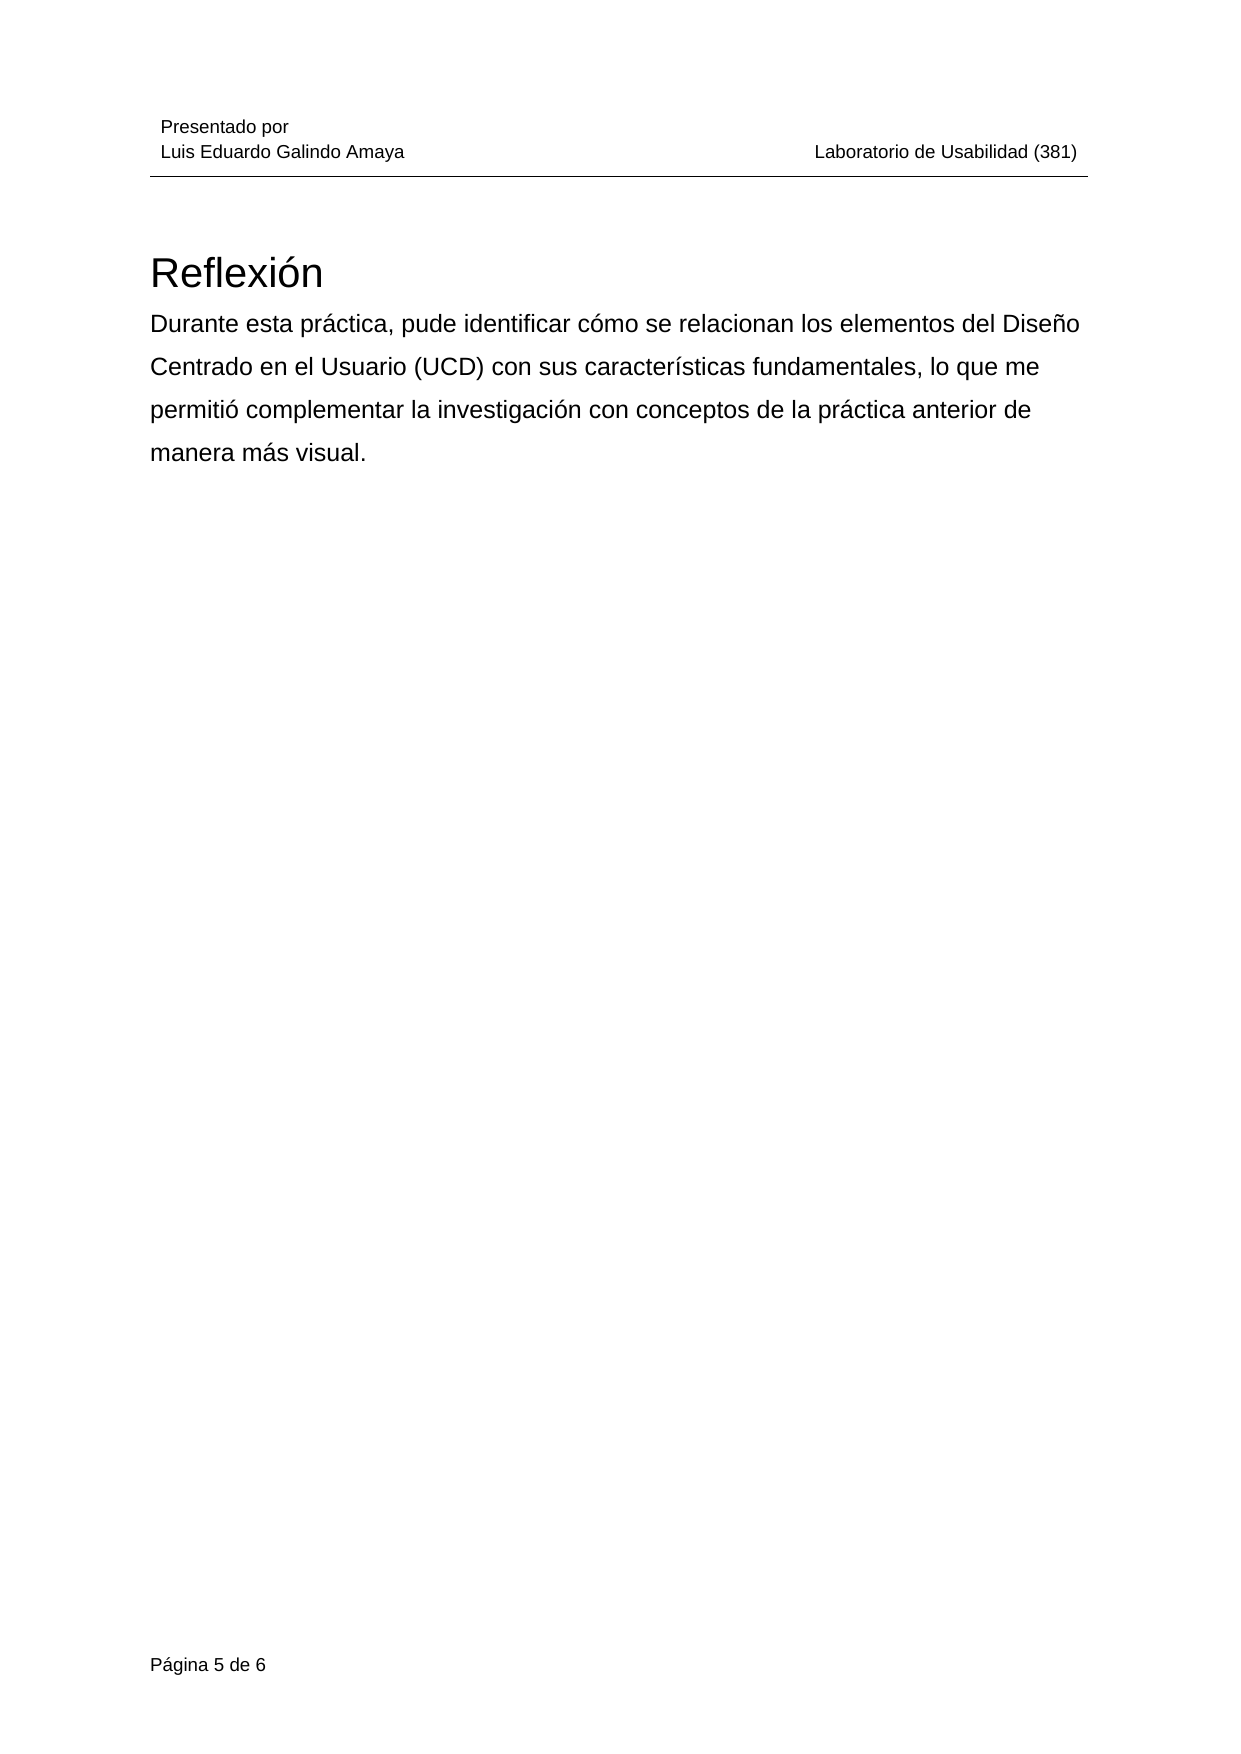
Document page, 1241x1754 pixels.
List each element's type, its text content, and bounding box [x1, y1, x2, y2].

text Durante esta práctica, pude identificar cómo se relacionan los elementos del Diseño Centrado en el Usuario (UCD) con sus características fundamentales, lo que me permitió complementar la investigación con conceptos de la práctica anterior de manera más visual. [150, 309, 1090, 467]
subtitle Reflexión [150, 248, 1090, 296]
